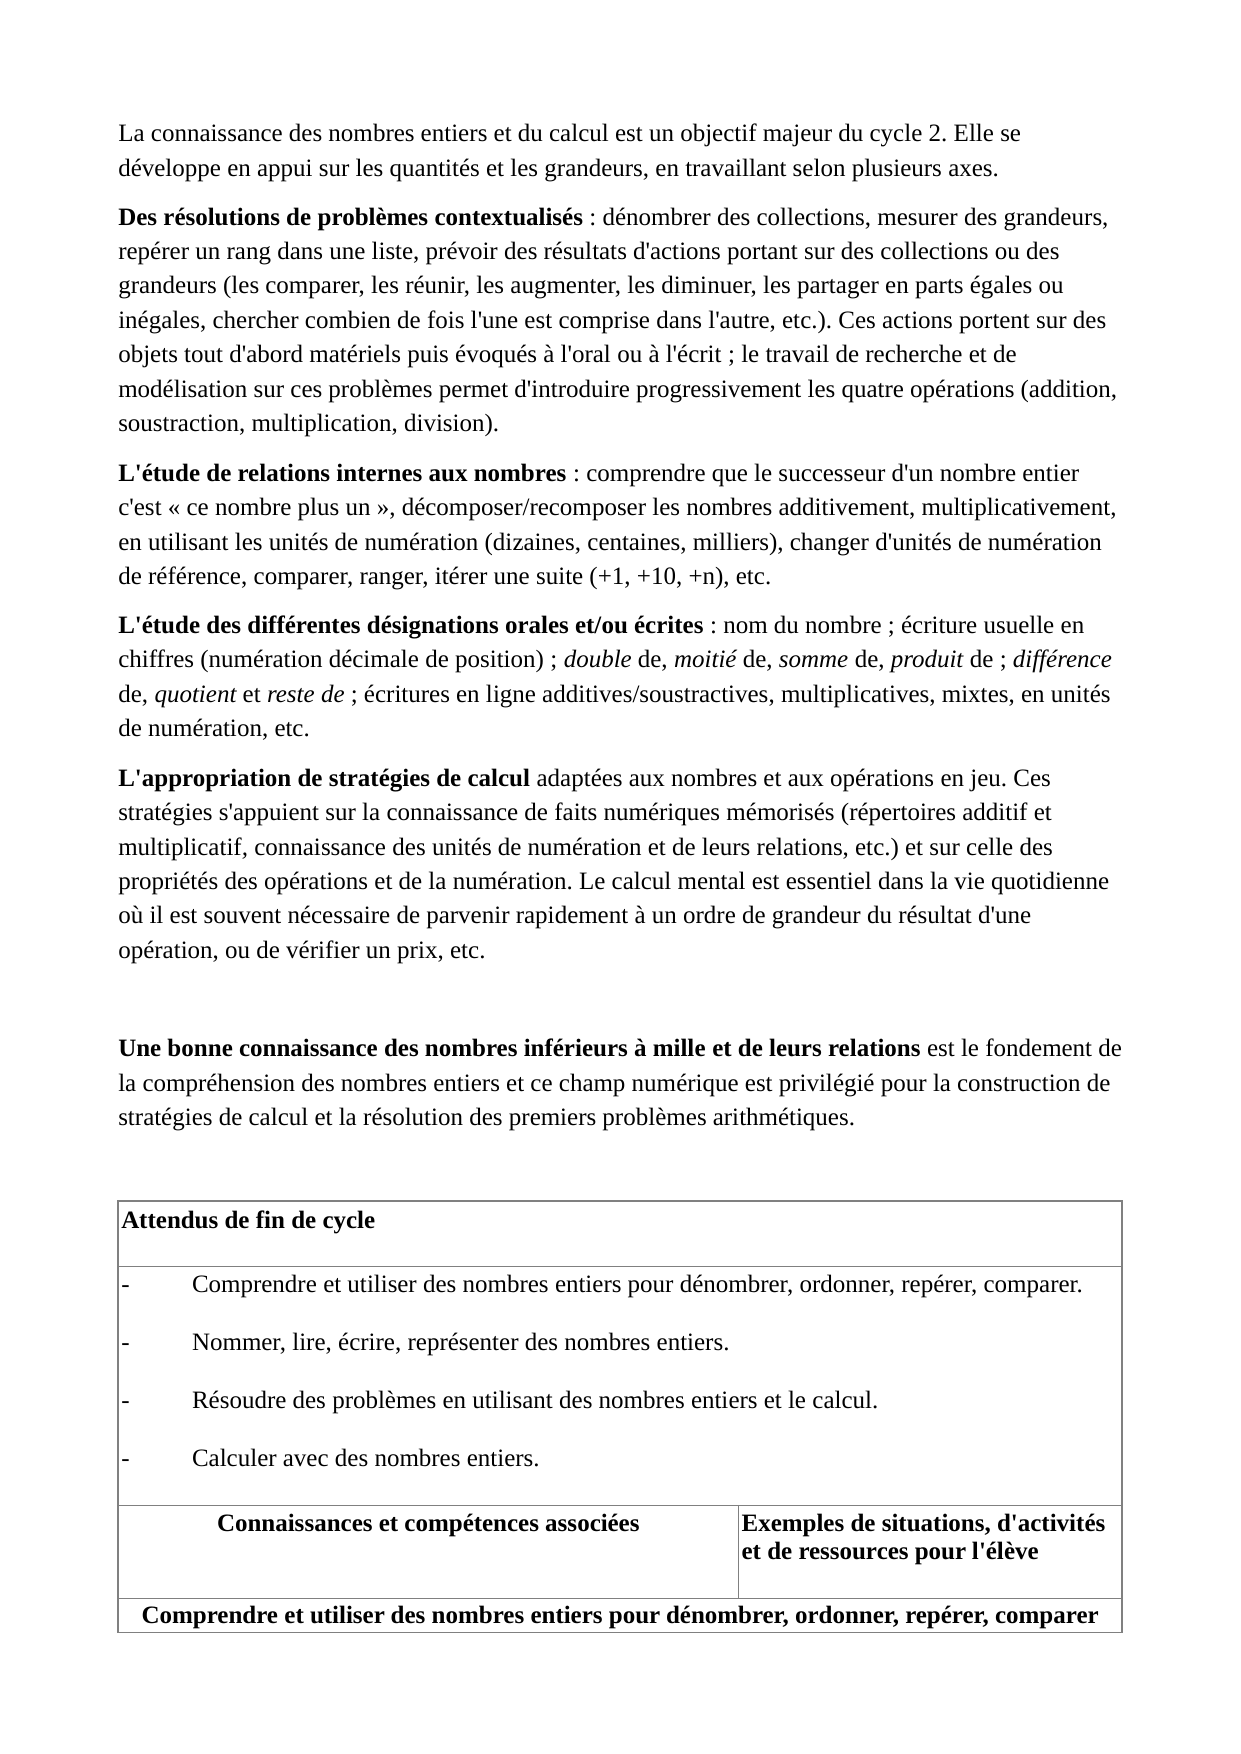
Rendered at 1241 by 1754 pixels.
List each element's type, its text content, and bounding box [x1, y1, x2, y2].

table_cell Comprendre et utiliser des nombres entiers pour dénombrer, ordonner, repérer, comparer [119, 1599, 1121, 1632]
table_cell Exemples de situations, d'activités et de ressources pour l'élève [739, 1506, 1121, 1598]
table_cell - Comprendre et utiliser des nombres entiers pour dénombrer, ordonner, repérer, comparer. - Nommer, lire, écrire, représenter des nombres entiers. - Résoudre des problèmes en utilisant des nombres entiers et le calcul. - Calculer avec des nombres entiers. [119, 1267, 1121, 1505]
text L'étude des différentes désignations orales et/ou écrites : nom du nombre ; écriture usuelle en chiffres (numération décimale de position) ; double de, moitié de, somme de, produit de ; différence de, quotient et reste de ; écritures en ligne additives/soustractives, multiplicatives, mixtes, en unités de numération, etc. [118, 610, 1122, 742]
table_header Attendus de fin de cycle [119, 1202, 1121, 1266]
text La connaissance des nombres entiers et du calcul est un objectif majeur du cycle 2. Elle se développe en appui sur les quantités et les grandeurs, en travaillant selon plusieurs axes. [118, 118, 1122, 181]
text Une bonne connaissance des nombres inférieurs à mille et de leurs relations est le fondement de la compréhension des nombres entiers et ce champ numérique est privilégié pour la construction de stratégies de calcul et la résolution des premiers problèmes arithmétiques. [118, 1033, 1122, 1131]
text L'appropriation de stratégies de calcul adaptées aux nombres et aux opérations en jeu. Ces stratégies s'appuient sur la connaissance de faits numériques mémorisés (répertoires additif et multiplicatif, connaissance des unités de numération et de leurs relations, etc.) et sur celle des propriétés des opérations et de la numération. Le calcul mental est essentiel dans la vie quotidienne où il est souvent nécessaire de parvenir rapidement à un ordre de grandeur du résultat d'une opération, ou de vérifier un prix, etc. [118, 763, 1122, 964]
text Des résolutions de problèmes contextualisés : dénombrer des collections, mesurer des grandeurs, repérer un rang dans une liste, prévoir des résultats d'actions portant sur des collections ou des grandeurs (les comparer, les réunir, les augmenter, les diminuer, les partager en parts égales ou inégales, chercher combien de fois l'une est comprise dans l'autre, etc.). Ces actions portent sur des objets tout d'abord matériels puis évoqués à l'oral ou à l'écrit ; le travail de recherche et de modélisation sur ces problèmes permet d'introduire progressivement les quatre opérations (addition, soustraction, multiplication, division). [118, 202, 1122, 437]
table_cell Connaissances et compétences associées [119, 1506, 738, 1598]
text L'étude de relations internes aux nombres : comprendre que le successeur d'un nombre entier c'est « ce nombre plus un », décomposer/recomposer les nombres additivement, multiplicativement, en utilisant les unités de numération (dizaines, centaines, milliers), changer d'unités de numération de référence, comparer, ranger, itérer une suite (+1, +10, +n), etc. [118, 458, 1122, 590]
